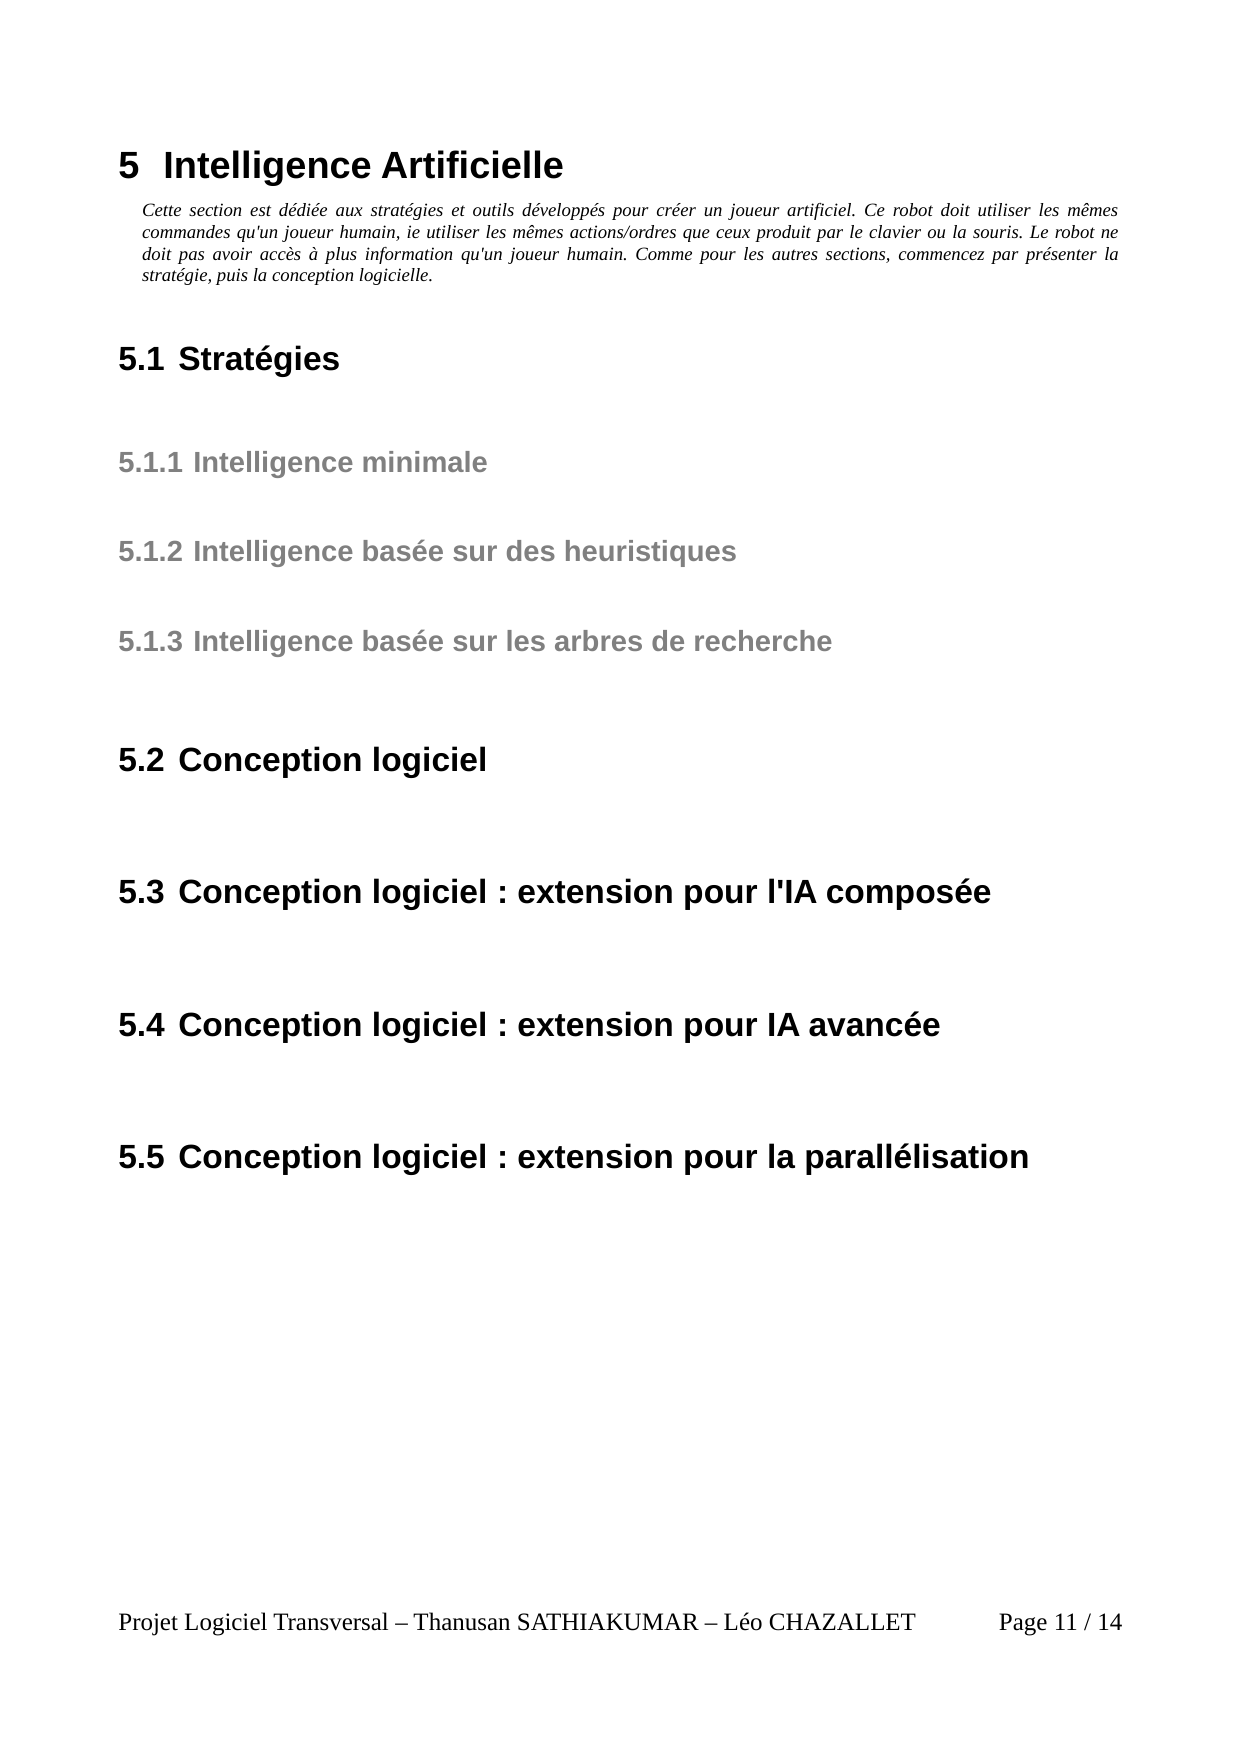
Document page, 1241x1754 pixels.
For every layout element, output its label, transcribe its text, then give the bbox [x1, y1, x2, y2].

subtitle Intelligence basée sur les arbres de recherche [118, 624, 1122, 657]
subtitle Conception logiciel [118, 740, 1122, 778]
subtitle Conception logiciel : extension pour IA avancée [118, 1004, 1122, 1043]
text Cette section est dédiée aux stratégies et outils développés pour créer un joueur artificiel. Ce robot doit utiliser les mêmes commandes qu'un joueur humain, ie utiliser les mêmes actions/ordres que ceux produit par le clavier ou la souris. Le robot ne doit pas avoir accès à plus information qu'un joueur humain. Comme pour les autres sections, commencez par présenter la stratégie, puis la conception logicielle. [142, 199, 1122, 286]
subtitle Conception logiciel : extension pour la parallélisation [118, 1137, 1122, 1176]
subtitle Stratégies [118, 339, 1122, 378]
subtitle Conception logiciel : extension pour l'IA composée [118, 872, 1122, 911]
subtitle Intelligence basée sur des heuristiques [118, 534, 1122, 568]
subtitle Intelligence Artificielle [118, 143, 1122, 187]
subtitle Intelligence minimale [118, 445, 1122, 478]
